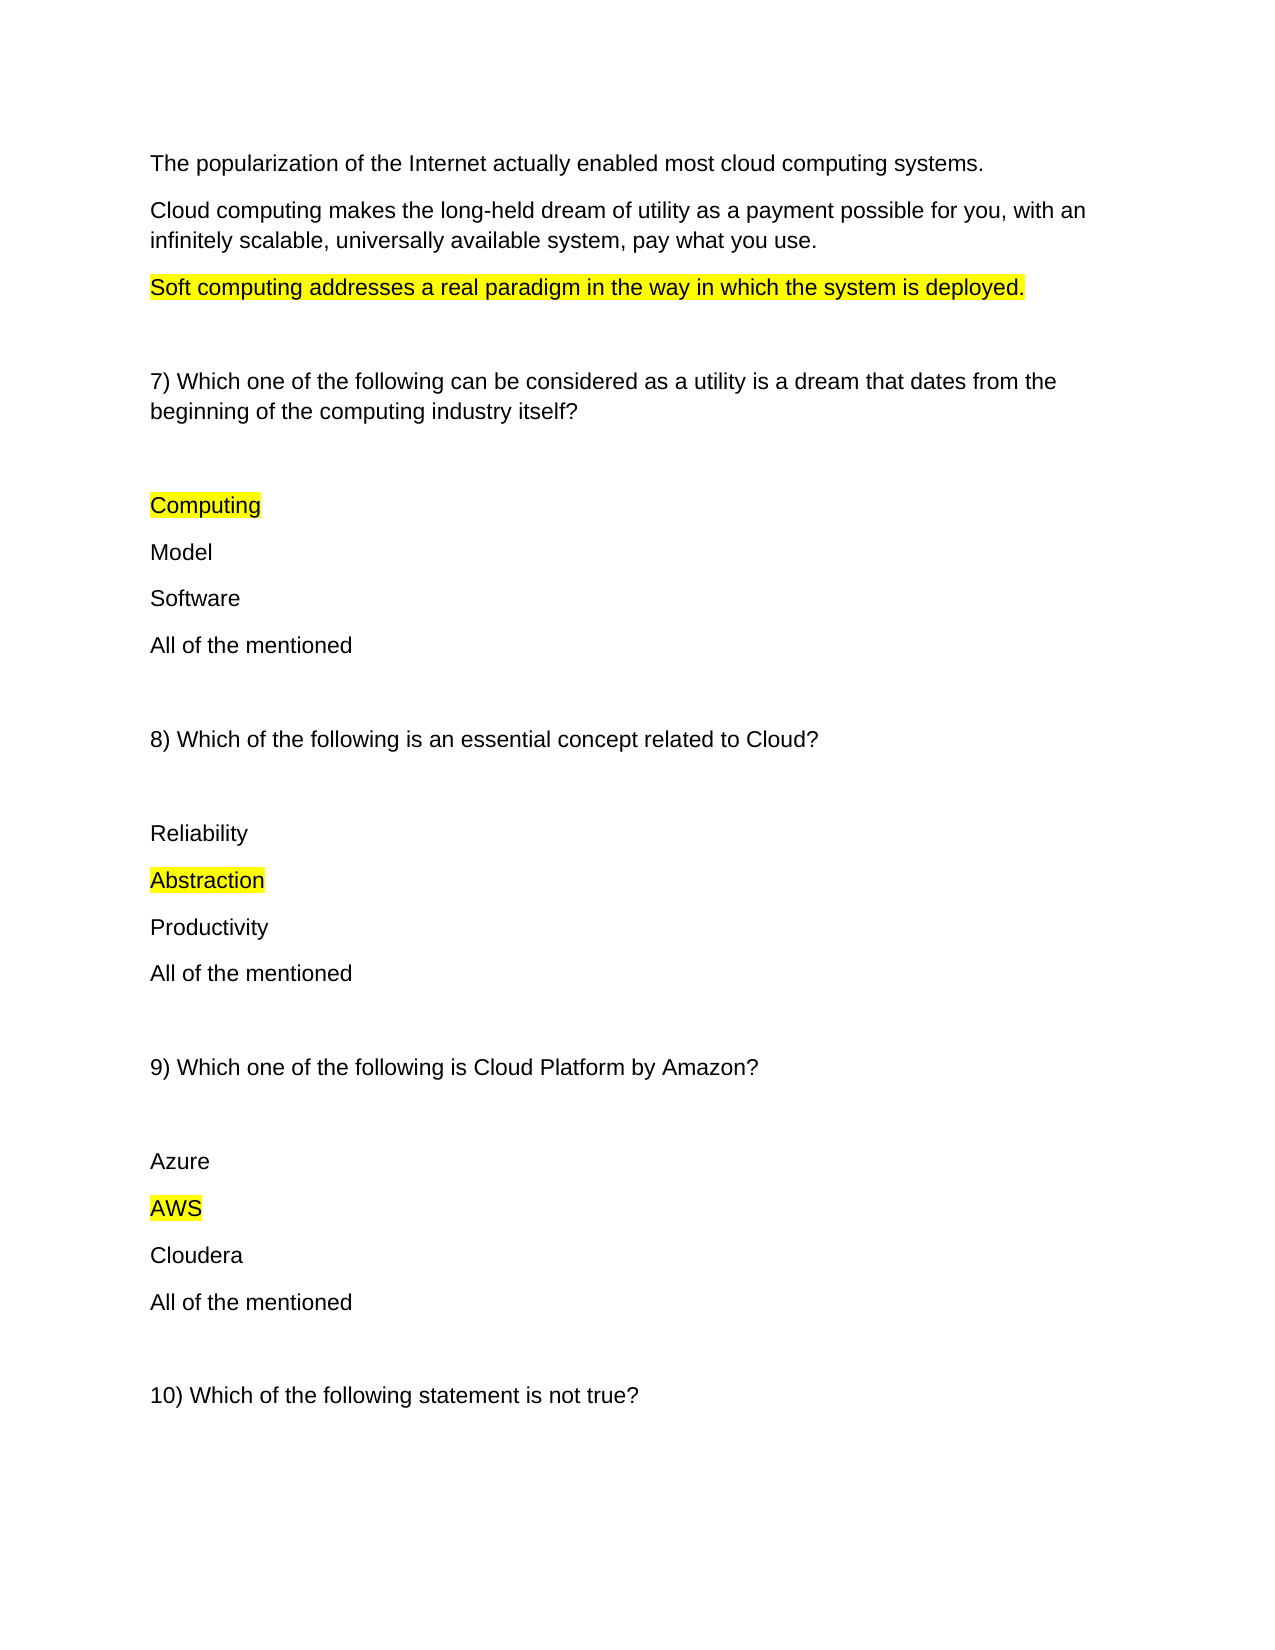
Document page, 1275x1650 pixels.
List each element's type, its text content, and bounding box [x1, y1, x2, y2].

text AWS [150, 1195, 1125, 1221]
text Soft computing addresses a real paradigm in the way in which the system is deployed. [150, 274, 1125, 300]
text Cloudera [150, 1242, 1125, 1268]
text 8) Which of the following is an essential concept related to Cloud? [150, 726, 1125, 752]
text The popularization of the Internet actually enabled most cloud computing systems. [150, 150, 1125, 176]
text 10) Which of the following statement is not true? [150, 1382, 1125, 1409]
text Abstraction [150, 867, 1125, 893]
text 9) Which one of the following is Cloud Platform by Amazon? [150, 1054, 1125, 1081]
text Computing [150, 492, 1125, 518]
text Software [150, 585, 1125, 612]
text Reliability [150, 820, 1125, 846]
text All of the mentioned [150, 1288, 1125, 1315]
text Cloud computing makes the long-held dream of utility as a payment possible for you, with an infinitely scalable, universally available system, pay what you use. [150, 197, 1125, 253]
text All of the mentioned [150, 632, 1125, 659]
text 7) Which one of the following can be considered as a utility is a dream that dates from the beginning of the computing industry itself? [150, 368, 1125, 424]
text Productivity [150, 913, 1125, 940]
text All of the mentioned [150, 960, 1125, 987]
text Azure [150, 1148, 1125, 1174]
text Model [150, 538, 1125, 565]
